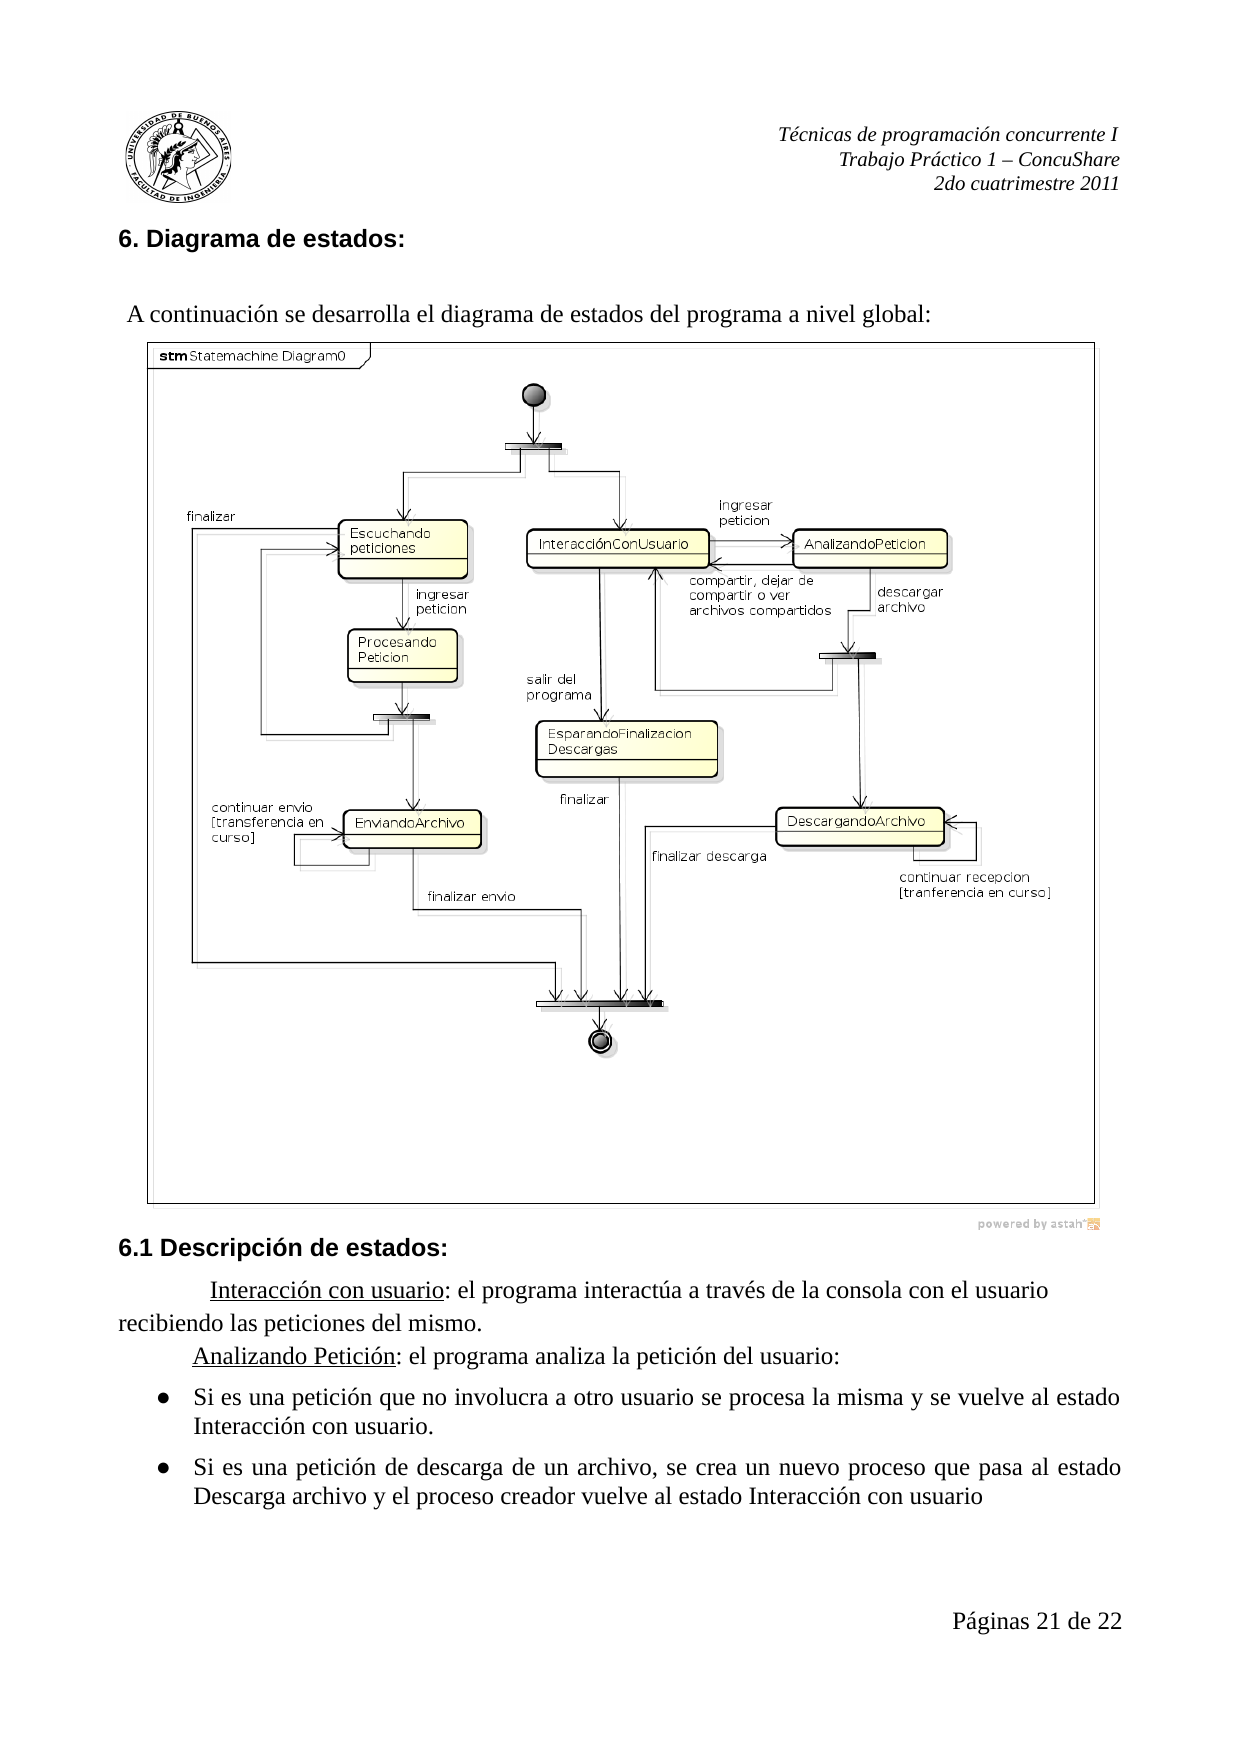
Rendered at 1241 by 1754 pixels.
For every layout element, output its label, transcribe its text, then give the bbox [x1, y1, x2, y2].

picture [125, 111, 232, 203]
text Analizando Petición: el programa analiza la petición del usuario: [118, 1341, 1122, 1369]
list Si es una petición que no involucra a otro usuario se procesa la misma y se vuelve al estado Interacción con usuario. [156, 1382, 1122, 1439]
text recibiendo las peticiones del mismo. [62, 1308, 1122, 1336]
text A continuación se desarrolla el diagrama de estados del programa a nivel global: [52, 299, 1122, 327]
list Si es una petición de descarga de un archivo, se crea un nuevo proceso que pasa al estado Descarga archivo y el proceso creador vuelve al estado Interacción con usuario [156, 1452, 1122, 1510]
subtitle 6. Diagrama de estados: [118, 224, 1122, 253]
text Interacción con usuario: el programa interactúa a través de la consola con el usuario [62, 1275, 1122, 1303]
picture [136, 331, 1104, 1234]
subtitle 6.1 Descripción de estados: [118, 357, 1122, 1262]
